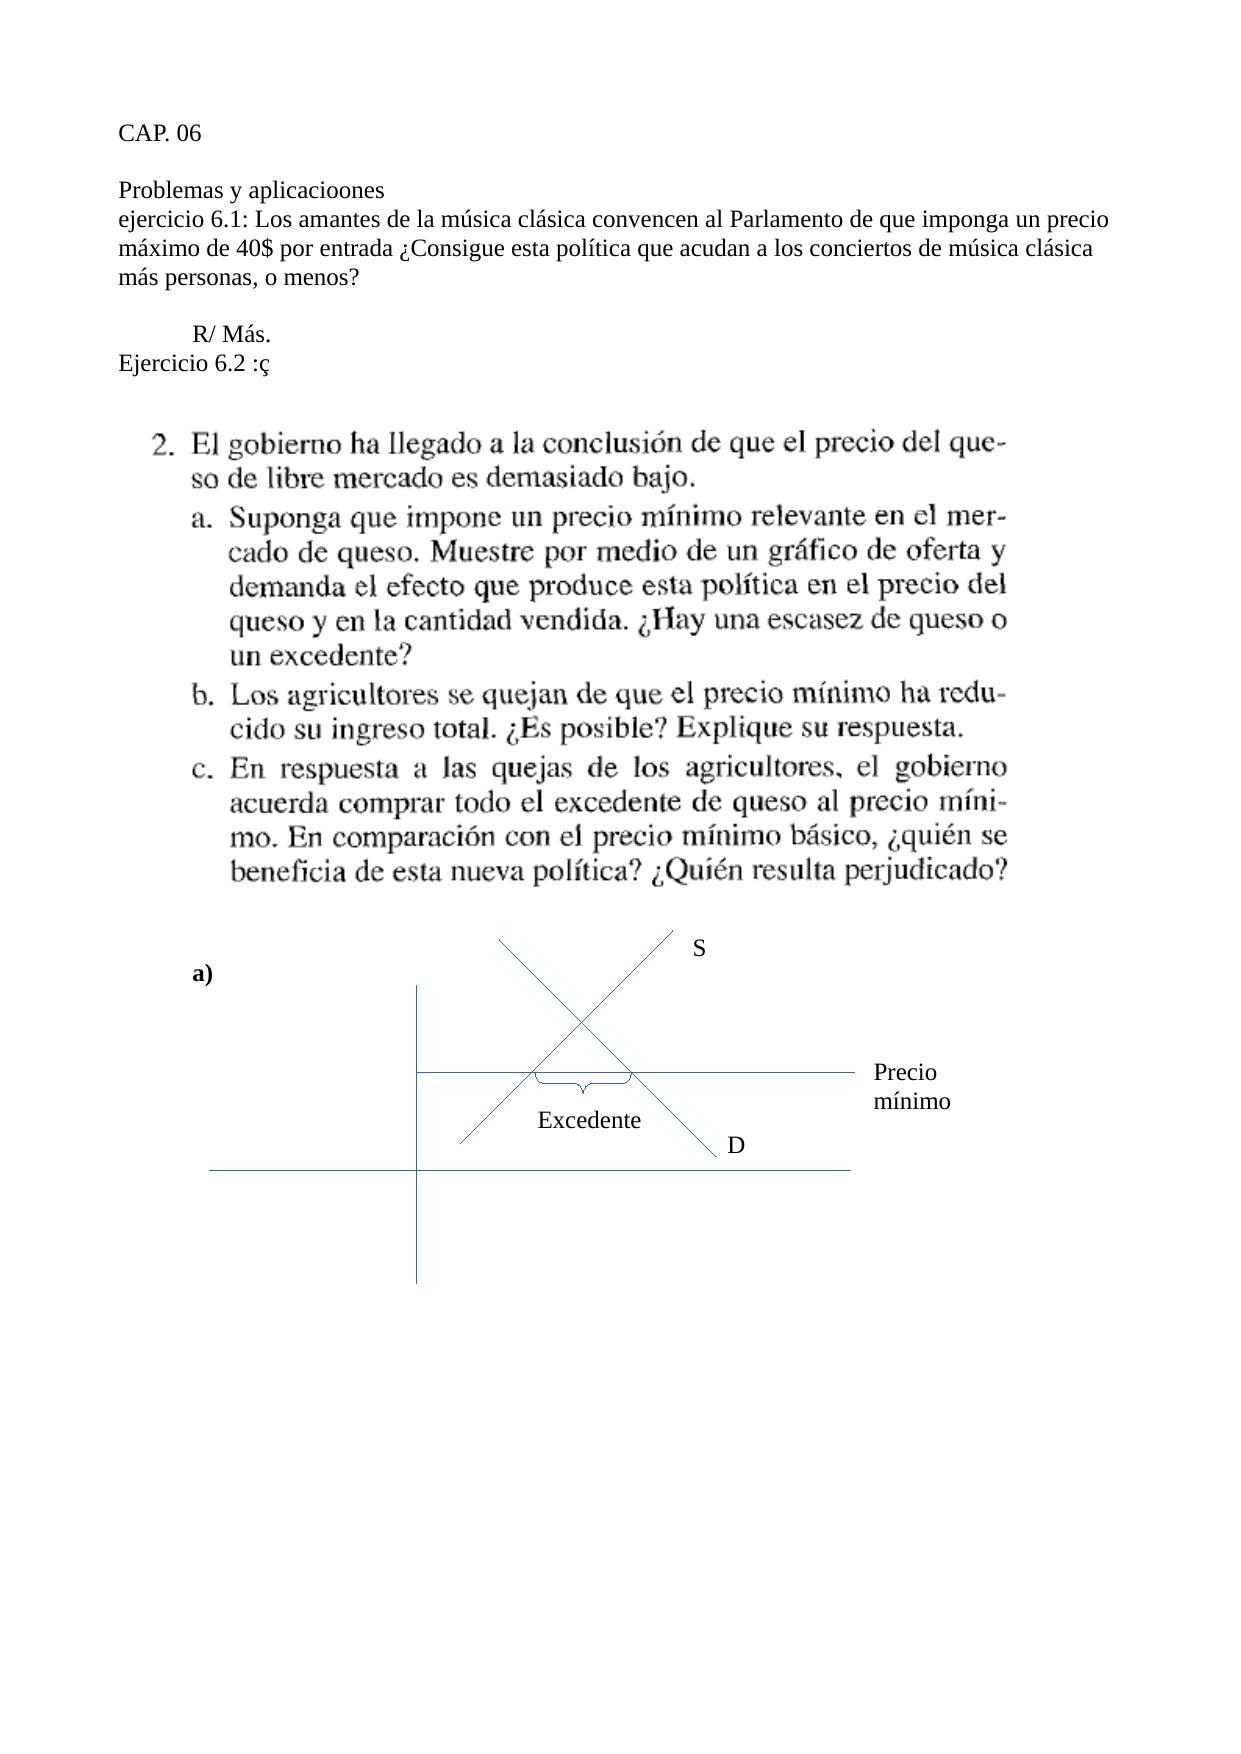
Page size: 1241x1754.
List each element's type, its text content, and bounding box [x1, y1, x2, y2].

text ejercicio 6.1: Los amantes de la música clásica convencen al Parlamento de que imponga un precio máximo de 40$ por entrada ¿Consigue esta política que acudan a los conciertos de música clásica más personas, o menos? [118, 204, 1122, 291]
text Ejercicio 6.2 :ç [118, 348, 1122, 377]
text R/ Más. [118, 319, 1122, 348]
text CAP. 06 [118, 118, 1122, 147]
picture [143, 419, 1026, 901]
text Problemas y aplicacioones [118, 176, 1122, 204]
text a) [118, 958, 1122, 986]
